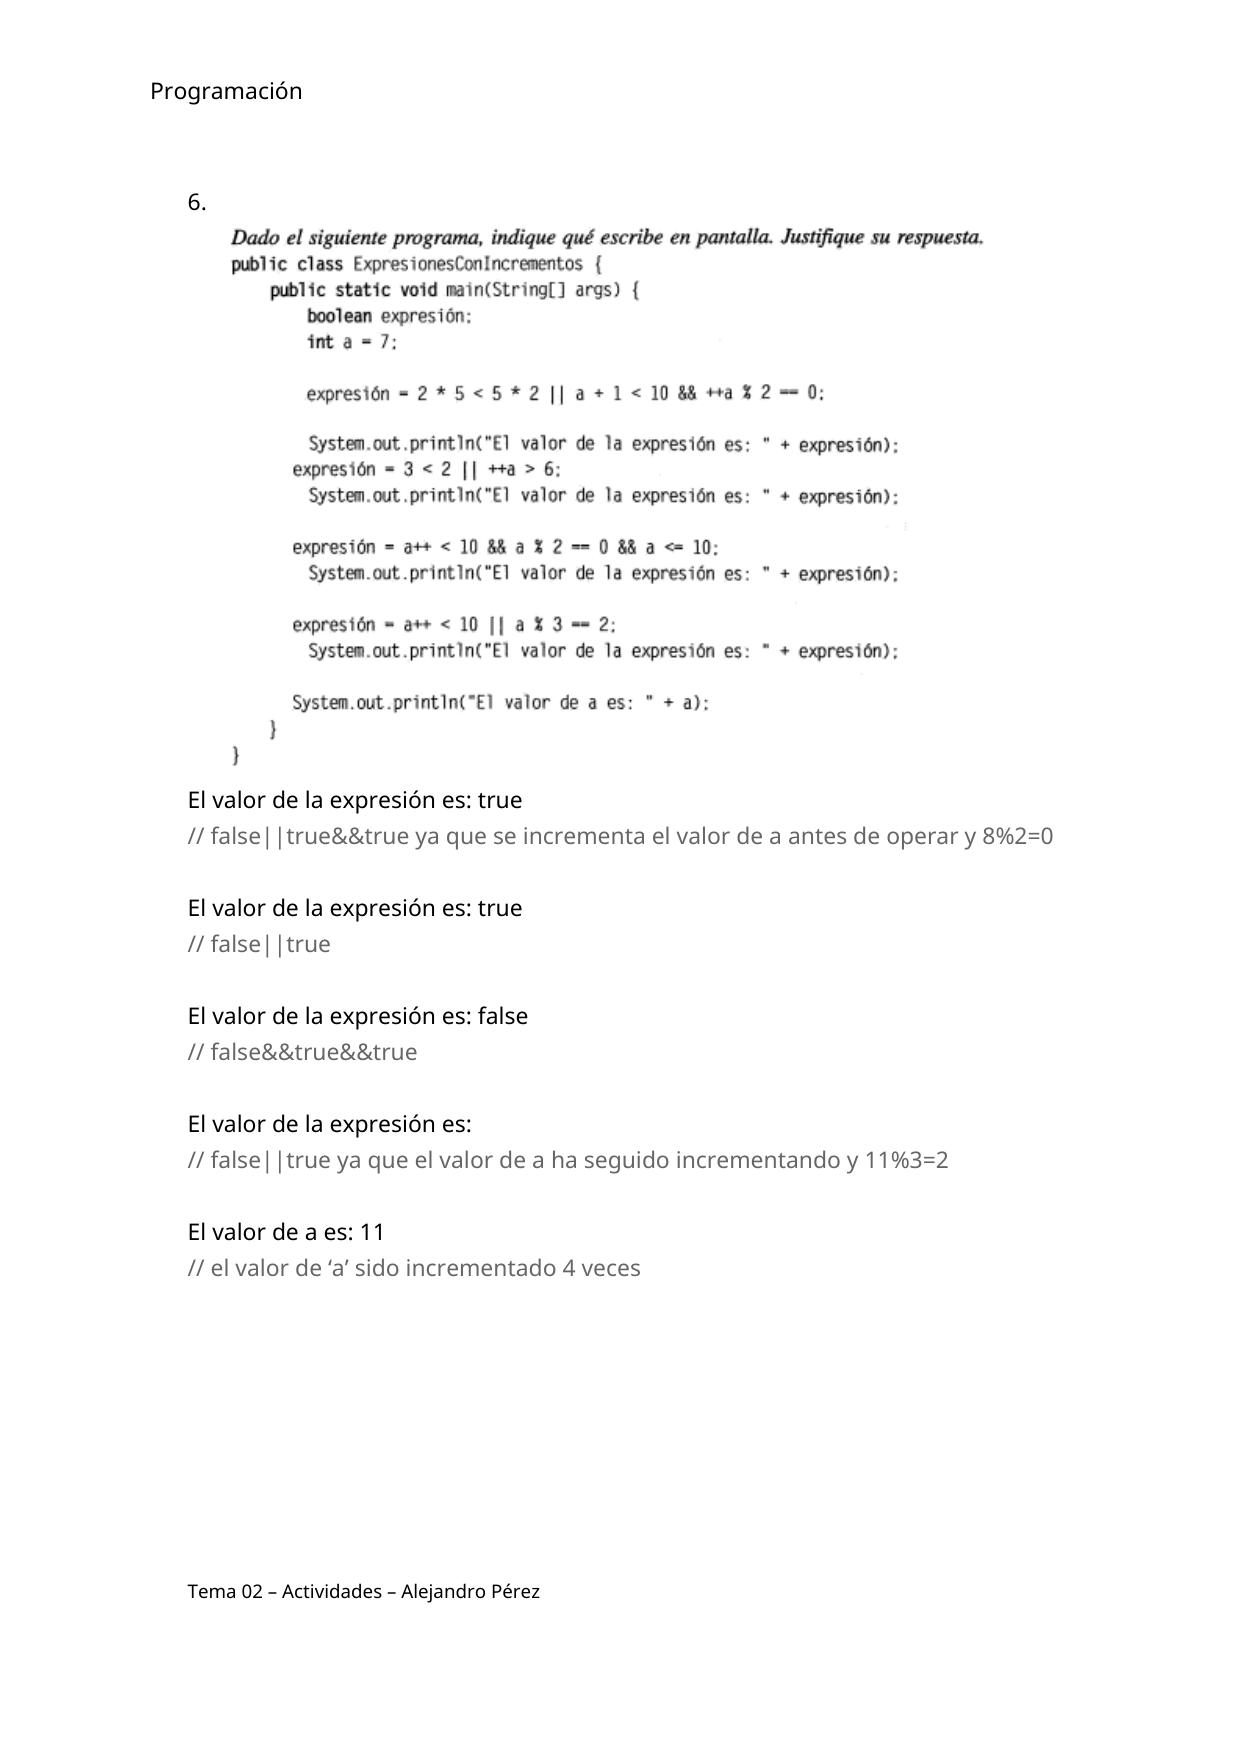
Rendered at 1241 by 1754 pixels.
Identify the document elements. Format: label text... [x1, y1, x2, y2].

text // false||true ya que el valor de a ha seguido incrementando y 11%3=2 [187, 1144, 1090, 1175]
text // false&&true&&true [187, 1036, 1090, 1067]
picture [225, 421, 913, 780]
text // el valor de ‘a’ sido incrementado 4 veces [187, 1252, 1090, 1283]
picture [225, 221, 993, 418]
text El valor de a es: 11 [187, 1216, 1090, 1247]
list El valor de la expresión es: true [187, 784, 1090, 816]
text // false||true [187, 928, 1090, 959]
text El valor de la expresión es: [187, 1108, 1090, 1139]
list // false||true&&true ya que se incrementa el valor de a antes de operar y 8%2=0 [187, 820, 1090, 852]
text El valor de la expresión es: false [187, 1000, 1090, 1031]
text El valor de la expresión es: true [187, 892, 1090, 923]
